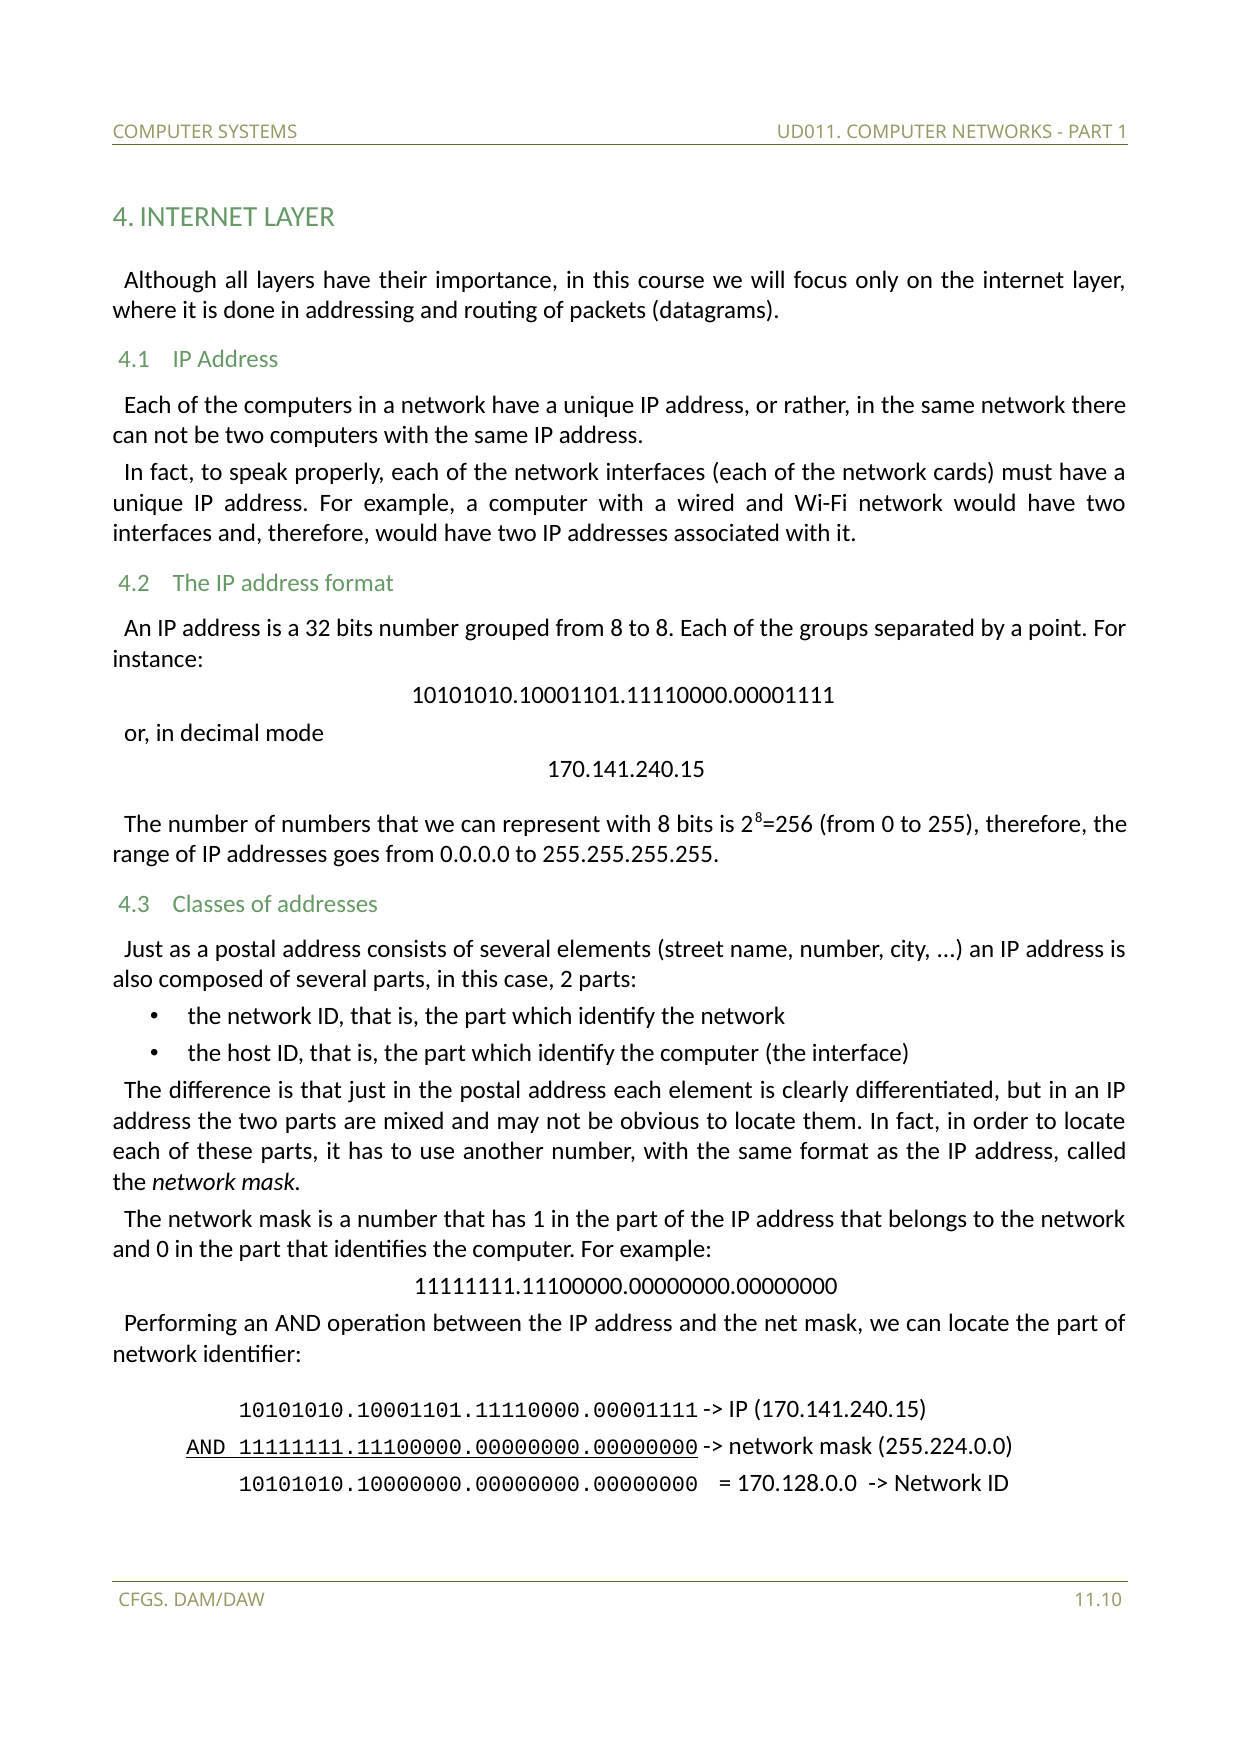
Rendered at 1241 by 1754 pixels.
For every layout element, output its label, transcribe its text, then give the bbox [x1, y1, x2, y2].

text The network mask is a number that has 1 in the part of the IP address that belongs to the network and 0 in the part that identifies the computer. For example: [112, 1203, 1128, 1264]
text The difference is that just in the postal address each element is clearly differentiated, but in an IP address the two parts are mixed and may not be obvious to locate them. In fact, in order to locate each of these parts, it has to use another number, with the same format as the IP address, called the network mask. [112, 1074, 1128, 1197]
subtitle Classes of addresses [112, 888, 1128, 918]
text 10101010.10001101.11110000.00001111 [112, 680, 1128, 710]
subtitle The IP address format [112, 567, 1128, 597]
text AND 11111111.11100000.00000000.00000000 -> network mask (255.224.0.0) [186, 1430, 1128, 1461]
text In fact, to speak properly, each of the network interfaces (each of the network cards) must have a unique IP address. For example, a computer with a wired and Wi-Fi network would have two interfaces and, therefore, would have two IP addresses associated with it. [112, 456, 1128, 548]
text or, in decimal mode [112, 717, 1128, 747]
text Performing an AND operation between the IP address and the net mask, we can locate the part of network identifier: [112, 1307, 1128, 1368]
text Although all layers have their importance, in this course we will focus only on the internet layer, where it is done in addressing and routing of packets (datagrams). [112, 264, 1128, 325]
text 170.141.240.15 [112, 754, 1128, 784]
text 10101010.10001101.11110000.00001111 -> IP (170.141.240.15) [186, 1393, 1128, 1423]
subtitle Internet Layer [112, 198, 1128, 234]
text 10101010.10000000.00000000.00000000 = 170.128.0.0 -> Network ID [186, 1467, 1128, 1499]
list the host ID, that is, the part which identify the computer (the interface) [150, 1037, 1128, 1068]
subtitle IP Address [112, 344, 1128, 374]
text An IP address is a 32 bits number grouped from 8 to 8. Each of the groups separated by a point. For instance: [112, 612, 1128, 673]
list the network ID, that is, the part which identify the network [150, 1001, 1128, 1031]
text Just as a postal address consists of several elements (street name, number, city, ...) an IP address is also composed of several parts, in this case, 2 parts: [112, 933, 1128, 994]
text The number of numbers that we can represent with 8 bits is 28=256 (from 0 to 255), therefore, the range of IP addresses goes from 0.0.0.0 to 255.255.255.255. [112, 808, 1128, 869]
text Each of the computers in a network have a unique IP address, or rather, in the same network there can not be two computers with the same IP address. [112, 389, 1128, 450]
text 11111111.11100000.00000000.00000000 [112, 1271, 1128, 1301]
